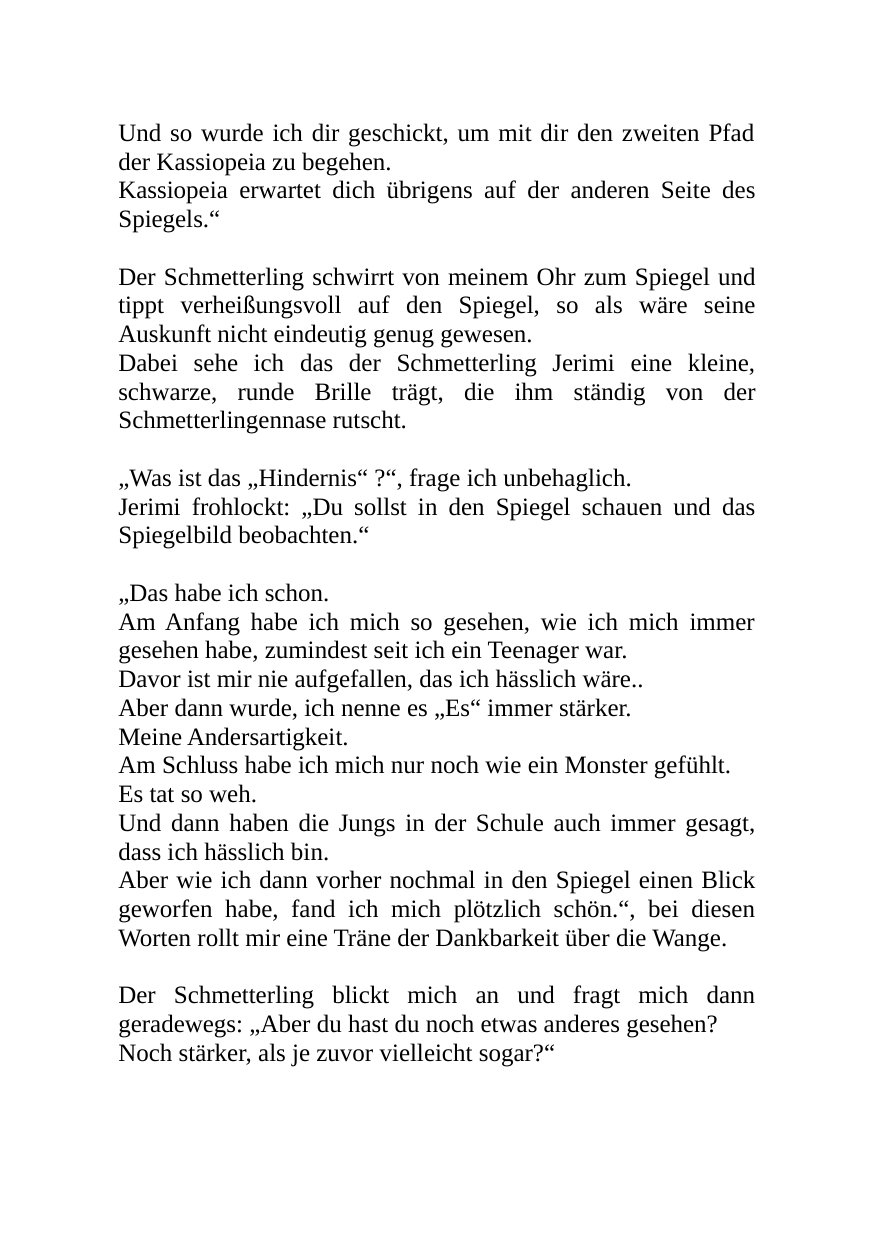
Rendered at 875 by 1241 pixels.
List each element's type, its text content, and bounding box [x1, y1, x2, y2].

text Noch stärker, als je zuvor vielleicht sogar?“ [118, 1038, 756, 1067]
text Und dann haben die Jungs in der Schule auch immer gesagt, dass ich hässlich bin. [118, 808, 756, 866]
text Dabei sehe ich das der Schmetterling Jerimi eine kleine, schwarze, runde Brille trägt, die ihm ständig von der Schmetterlingennase rutscht. [118, 348, 756, 434]
text Aber wie ich dann vorher nochmal in den Spiegel einen Blick geworfen habe, fand ich mich plötzlich schön.“, bei diesen Worten rollt mir eine Träne der Dankbarkeit über die Wange. [118, 866, 756, 952]
text Aber dann wurde, ich nenne es „Es“ immer stärker. [118, 693, 756, 722]
text Jerimi frohlockt: „Du sollst in den Spiegel schauen und das Spiegelbild beobachten.“ [118, 492, 756, 549]
text Es tat so weh. [118, 779, 756, 808]
text Der Schmetterling schwirrt von meinem Ohr zum Spiegel und tippt verheißungsvoll auf den Spiegel, so als wäre seine Auskunft nicht eindeutig genug gewesen. [118, 262, 756, 348]
text Am Anfang habe ich mich so gesehen, wie ich mich immer gesehen habe, zumindest seit ich ein Teenager war. [118, 607, 756, 664]
text Und so wurde ich dir geschickt, um mit dir den zweiten Pfad der Kassiopeia zu begehen. [118, 118, 756, 176]
text Davor ist mir nie aufgefallen, das ich hässlich wäre.. [118, 664, 756, 693]
text Der Schmetterling blickt mich an und fragt mich dann geradewegs: „Aber du hast du noch etwas anderes gesehen? [118, 981, 756, 1038]
text Kassiopeia erwartet dich übrigens auf der anderen Seite des Spiegels.“ [118, 176, 756, 233]
text Meine Andersartigkeit. [118, 722, 756, 751]
text Am Schluss habe ich mich nur noch wie ein Monster gefühlt. [118, 751, 756, 779]
text „Was ist das „Hindernis“ ?“, frage ich unbehaglich. [118, 463, 756, 492]
text „Das habe ich schon. [118, 578, 756, 607]
